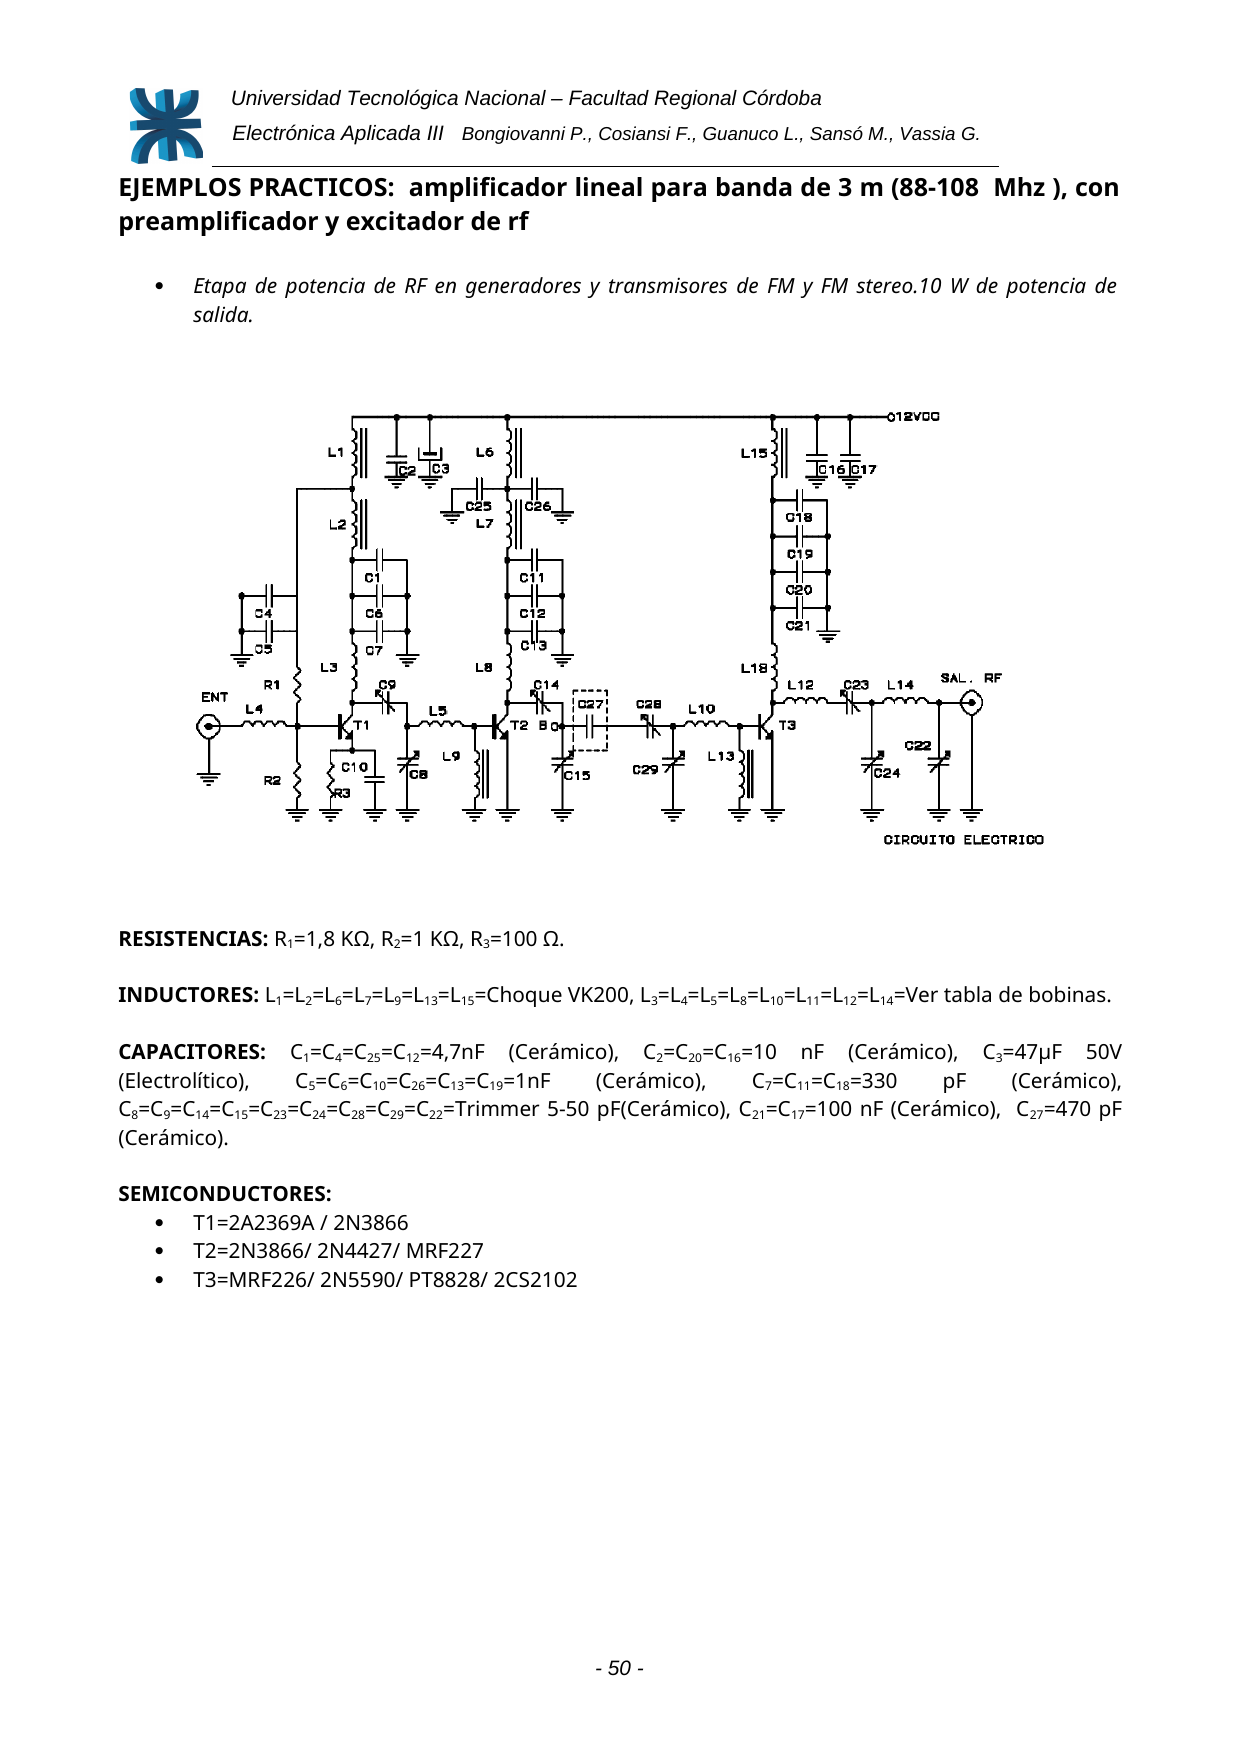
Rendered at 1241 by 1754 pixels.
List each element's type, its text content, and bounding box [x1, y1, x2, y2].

list Etapa de potencia de RF en generadores y transmisores de FM y FM stereo.10 W de potencia de salida. [156, 272, 1122, 328]
picture [193, 394, 1047, 856]
text RESISTENCIAS: R1=1,8 KΩ, R2=1 KΩ, R3=100 Ω. [118, 924, 1122, 952]
picture [129, 88, 203, 164]
text CAPACITORES: C1=C4=C25=C12=4,7nF (Cerámico), C2=C20=C16=10 nF (Cerámico), C3=47μF 50V (Electrolítico), C5=C6=C10=C26=C13=C19=1nF (Cerámico), C7=C11=C18=330 pF (Cerámico), C8=C9=C14=C15=C23=C24=C28=C29=C22=Trimmer 5-50 pF(Cerámico), C21=C17=100 nF (Cerámico), C27=470 pF (Cerámico). [118, 1037, 1122, 1151]
list T2=2N3866/ 2N4427/ MRF227 [156, 1236, 1122, 1265]
text EJEMPLOS PRACTICOS: amplificador lineal para banda de 3 m (88-108 Mhz ), con preamplificador y excitador de rf [118, 169, 1122, 237]
text SEMICONDUCTORES: [118, 1179, 1122, 1208]
list T1=2A2369A / 2N3866 [156, 1208, 1122, 1236]
text INDUCTORES: L1=L2=L6=L7=L9=L13=L15=Choque VK200, L3=L4=L5=L8=L10=L11=L12=L14=Ver tabla de bobinas. [118, 981, 1122, 1009]
list T3=MRF226/ 2N5590/ PT8828/ 2CS2102 [156, 1265, 1122, 1293]
